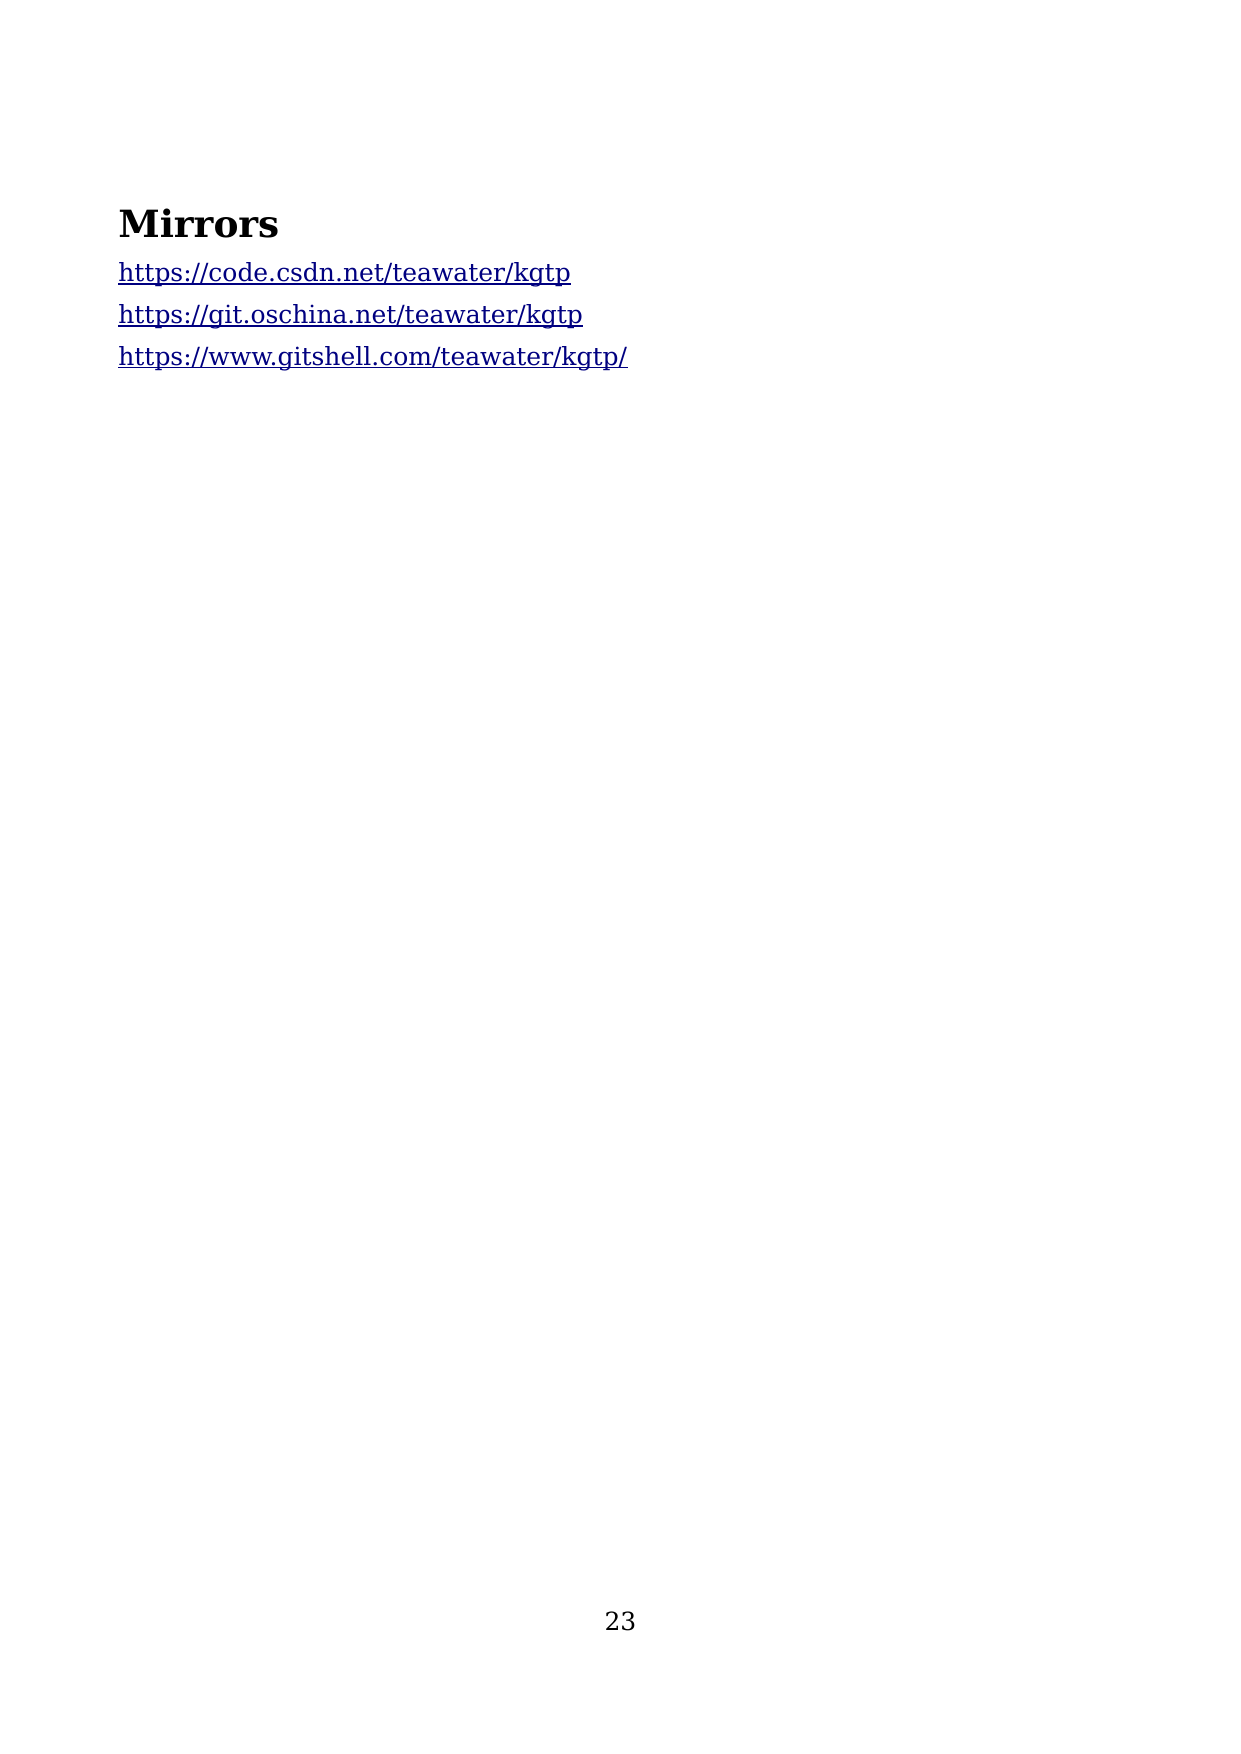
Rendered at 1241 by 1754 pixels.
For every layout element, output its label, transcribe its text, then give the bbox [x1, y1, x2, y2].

text https://code.csdn.net/teawater/kgtp [118, 258, 1122, 287]
subtitle Mirrors [118, 202, 1122, 246]
text https://git.oschina.net/teawater/kgtp [118, 300, 1122, 329]
text https://www.gitshell.com/teawater/kgtp/ [118, 342, 1122, 371]
